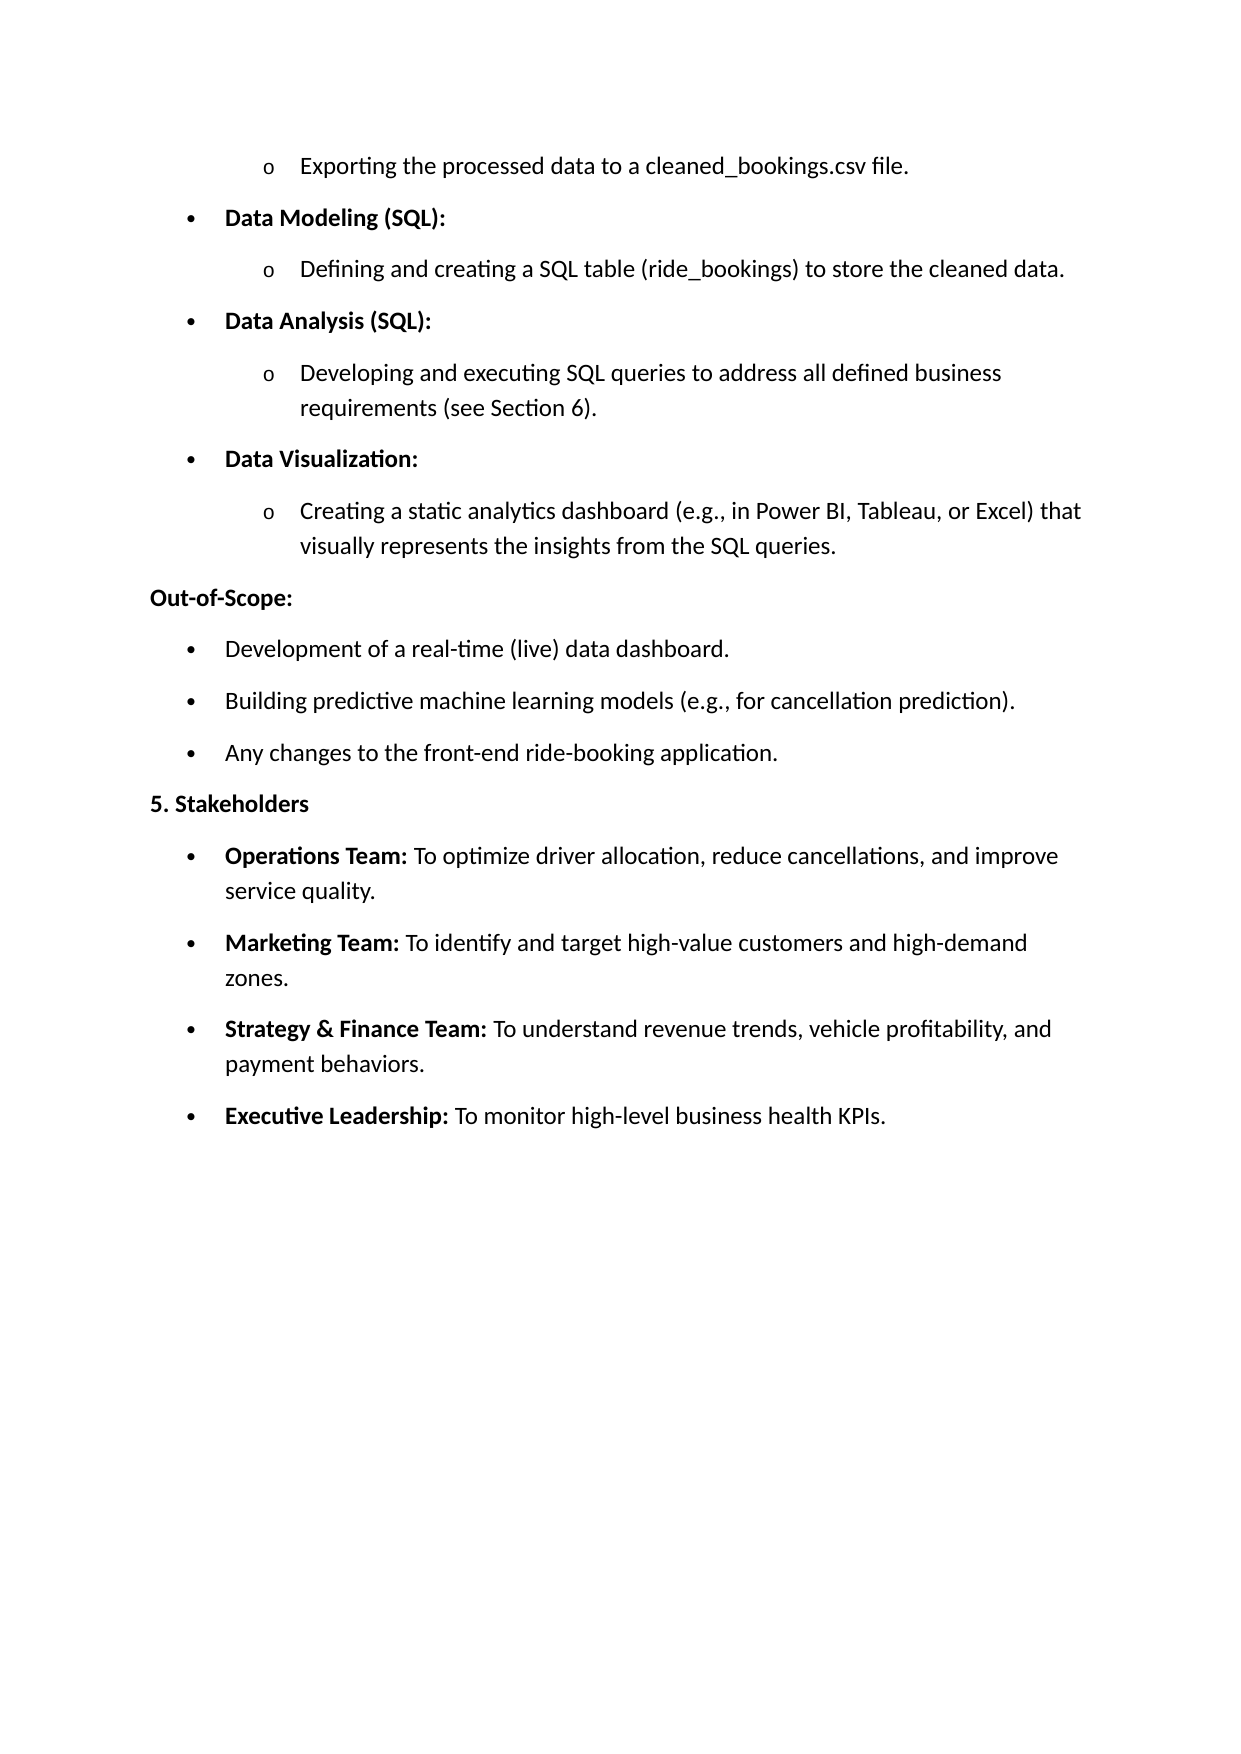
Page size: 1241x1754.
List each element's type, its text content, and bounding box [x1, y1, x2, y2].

list Marketing Team: To identify and target high-value customers and high-demand zones. [187, 927, 1090, 992]
list Any changes to the front-end ride-booking application. [187, 737, 1090, 767]
list Operations Team: To optimize driver allocation, reduce cancellations, and improve service quality. [187, 840, 1090, 906]
list Defining and creating a SQL table (ride_bookings) to store the cleaned data. [262, 253, 1090, 284]
list Exporting the processed data to a cleaned_bookings.csv file. [262, 150, 1090, 181]
list Executive Leadership: To monitor high-level business health KPIs. [187, 1100, 1090, 1131]
list Development of a real-time (live) data dashboard. [187, 633, 1090, 664]
list Strategy & Finance Team: To understand revenue trends, vehicle profitability, and payment behaviors. [187, 1013, 1090, 1079]
list Data Modeling (SQL): [187, 202, 1090, 232]
list Data Visualization: [187, 443, 1090, 474]
text Out-of-Scope: [150, 582, 1090, 612]
list Building predictive machine learning models (e.g., for cancellation prediction). [187, 685, 1090, 716]
list Creating a static analytics dashboard (e.g., in Power BI, Tableau, or Excel) that visually represents the insights from the SQL queries. [262, 495, 1090, 561]
list Developing and executing SQL queries to address all defined business requirements (see Section 6). [262, 357, 1090, 422]
list Data Analysis (SQL): [187, 305, 1090, 336]
text 5. Stakeholders [150, 788, 1090, 819]
